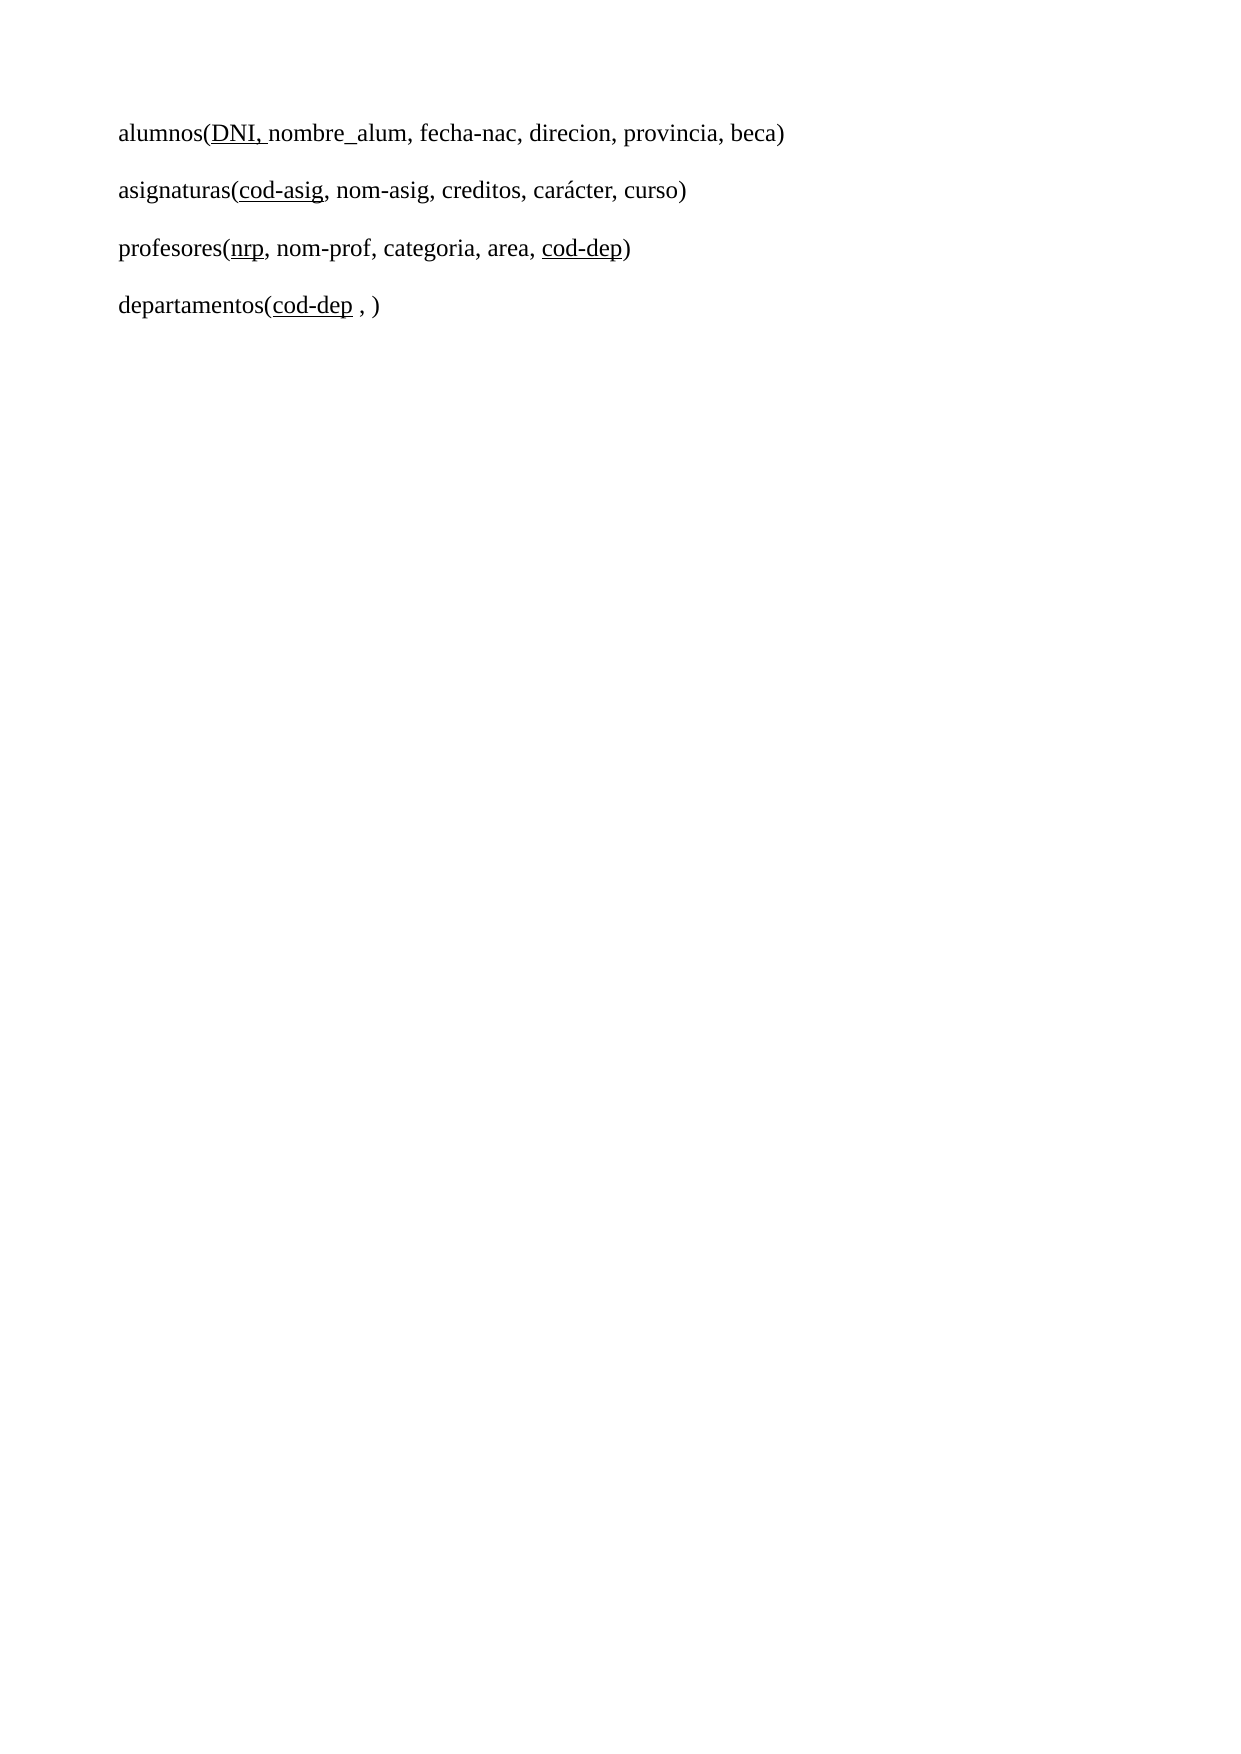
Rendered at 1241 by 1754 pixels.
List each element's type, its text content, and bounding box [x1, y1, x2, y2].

text asignaturas(cod-asig, nom-asig, creditos, carácter, curso) [118, 176, 1122, 204]
text profesores(nrp, nom-prof, categoria, area, cod-dep) [118, 233, 1122, 262]
text departamentos(cod-dep , ) [118, 291, 1122, 319]
text alumnos(DNI, nombre_alum, fecha-nac, direcion, provincia, beca) [118, 118, 1122, 147]
